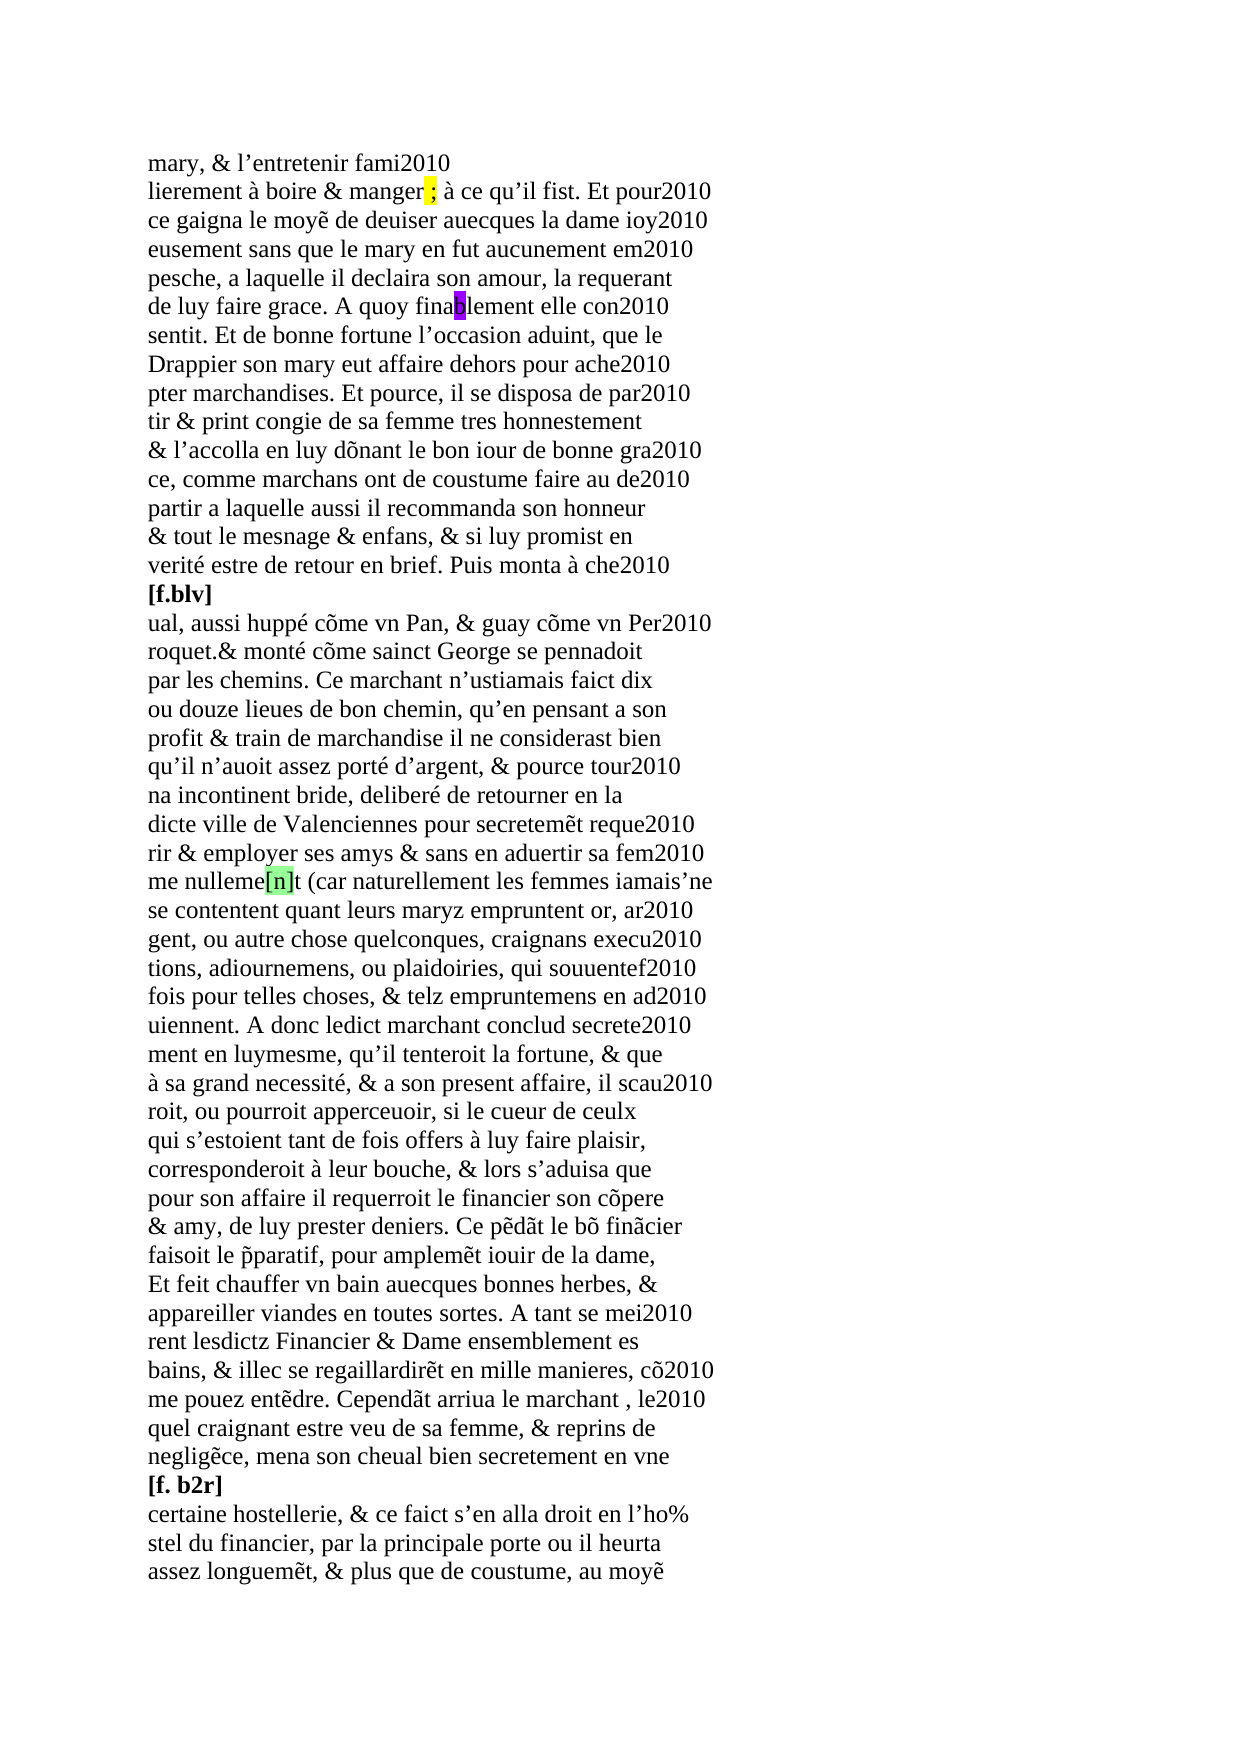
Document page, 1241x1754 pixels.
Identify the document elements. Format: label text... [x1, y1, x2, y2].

text mary, & l’entretenir fami2010 lierement à boire & manger ; à ce qu’il fist. Et pour2010 ce gaigna le moyẽ de deuiser auecques la dame ioy2010 eusement sans que le mary en fut aucunement em2010 pesche, a laquelle il declaira son amour, la requerant de luy faire grace. A quoy finablement elle con2010 sentit. Et de bonne fortune l’occasion aduint, que le Drappier son mary eut affaire dehors pour ache2010 pter marchandises. Et pource, il se disposa de par2010 tir & print congie de sa femme tres honnestement & l’accolla en luy dõnant le bon iour de bonne gra2010 ce, comme marchans ont de coustume faire au de2010 partir a laquelle aussi il recommanda son honneur & tout le mesnage & enfans, & si luy promist en verité estre de retour en brief. Puis monta à che2010 [f.blv] ual, aussi huppé cõme vn Pan, & guay cõme vn Per2010 roquet.& monté cõme sainct George se pennadoit par les chemins. Ce marchant n’ustiamais faict dix ou douze lieues de bon chemin, qu’en pensant a son profit & train de marchandise il ne considerast bien qu’il n’auoit assez porté d’argent, & pource tour2010 na incontinent bride, deliberé de retourner en la dicte ville de Valenciennes pour secretemẽt reque2010 rir & employer ses amys & sans en aduertir sa fem2010 me nulleme[n]t (car naturellement les femmes iamais’ne se contentent quant leurs maryz empruntent or, ar2010 gent, ou autre chose quelconques, craignans execu2010 tions, adiournemens, ou plaidoiries, qui souuentef2010 fois pour telles choses, & telz empruntemens en ad2010 uiennent. A donc ledict marchant conclud secrete2010 ment en luymesme, qu’il tenteroit la fortune, & que à sa grand necessité, & a son present affaire, il scau2010 roit, ou pourroit apperceuoir, si le cueur de ceulx qui s’estoient tant de fois offers à luy faire plaisir, corresponderoit à leur bouche, & lors s’aduisa que pour son affaire il requerroit le financier son cõpere & amy, de luy prester deniers. Ce pẽdãt le bõ finãcier faisoit le p̃paratif, pour amplemẽt iouir de la dame, Et feit chauffer vn bain auecques bonnes herbes, & appareiller viandes en toutes sortes. A tant se mei2010 rent lesdictz Financier & Dame ensemblement es bains, & illec se regaillardirẽt en mille manieres, cõ2010 me pouez entẽdre. Cependãt arriua le marchant , le2010 quel craignant estre veu de sa femme, & reprins de negligẽce, mena son cheual bien secretement en vne [f. b2r] certaine hostellerie, & ce faict s’en alla droit en l’ho% stel du financier, par la principale porte ou il heurta assez longuemẽt, & plus que de coustume, au moyẽ [148, 148, 1093, 1585]
